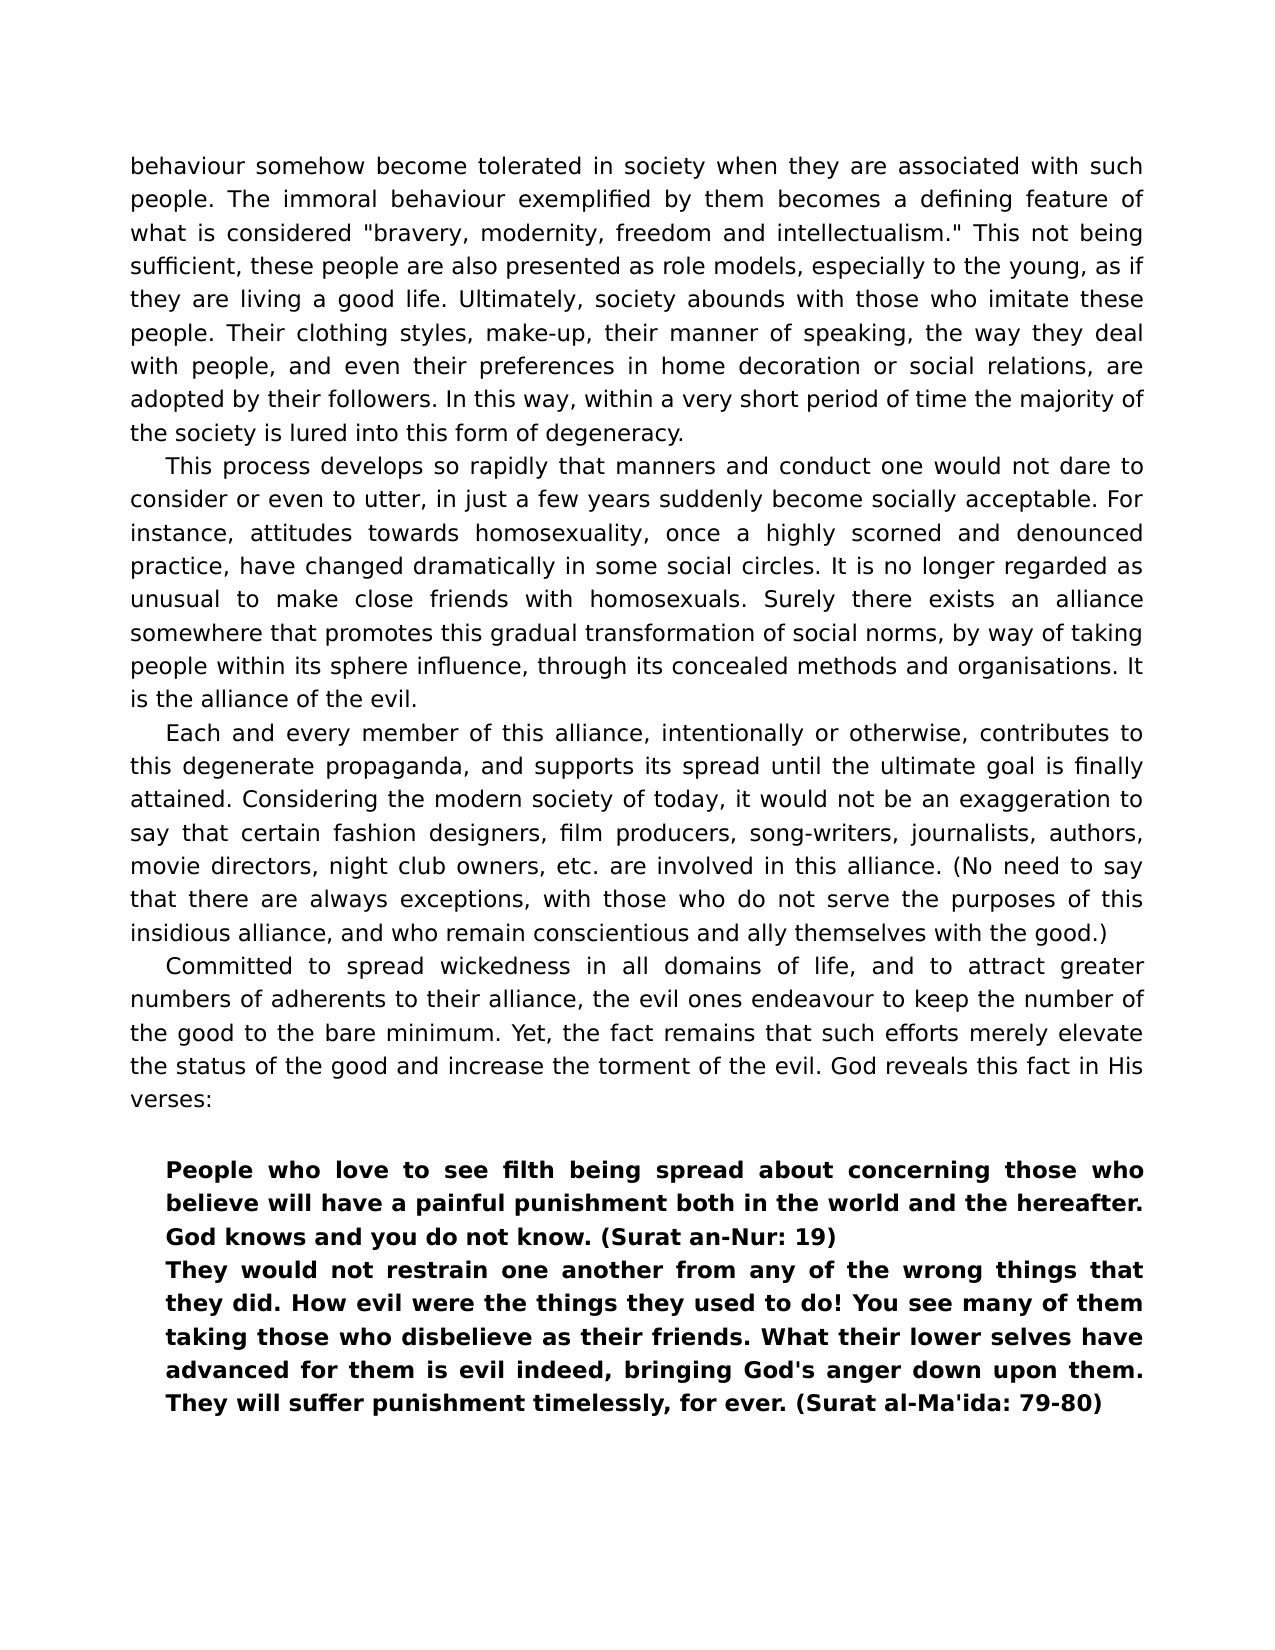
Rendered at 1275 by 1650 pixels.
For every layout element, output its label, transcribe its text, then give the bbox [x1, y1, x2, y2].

text behaviour somehow become tolerated in society when they are associated with such people. The immoral behaviour exemplified by them becomes a defining feature of what is considered "bravery, modernity, freedom and intellectualism." This not being sufficient, these people are also presented as role models, especially to the young, as if they are living a good life. Ultimately, society abounds with those who imitate these people. Their clothing styles, make-up, their manner of speaking, the way they deal with people, and even their preferences in home decoration or social relations, are adopted by their followers. In this way, within a very short period of time the majority of the society is lured into this form of degeneracy. [130, 148, 1145, 448]
text This process develops so rapidly that manners and conduct one would not dare to consider or even to utter, in just a few years suddenly become socially acceptable. For instance, attitudes towards homosexuality, once a highly scorned and denounced practice, have changed dramatically in some social circles. It is no longer regarded as unusual to make close friends with homosexuals. Surely there exists an alliance somewhere that promotes this gradual transformation of social norms, by way of taking people within its sphere influence, through its concealed methods and organisations. It is the alliance of the evil. [130, 448, 1145, 714]
text People who love to see filth being spread about concerning those who believe will have a painful punishment both in the world and the hereafter. God knows and you do not know. (Surat an-Nur: 19) [165, 1152, 1145, 1252]
text Committed to spread wickedness in all domains of life, and to attract greater numbers of adherents to their alliance, the evil ones endeavour to keep the number of the good to the bare minimum. Yet, the fact remains that such efforts merely elevate the status of the good and increase the torment of the evil. God reveals this fact in His verses: [130, 948, 1145, 1114]
text Each and every member of this alliance, intentionally or otherwise, contributes to this degenerate propaganda, and supports its spread until the ultimate goal is finally attained. Considering the modern society of today, it would not be an exaggeration to say that certain fashion designers, film producers, song-writers, journalists, authors, movie directors, night club owners, etc. are involved in this alliance. (No need to say that there are always exceptions, with those who do not serve the purposes of this insidious alliance, and who remain conscientious and ally themselves with the good.) [130, 714, 1145, 948]
text They would not restrain one another from any of the wrong things that they did. How evil were the things they used to do! You see many of them taking those who disbelieve as their friends. What their lower selves have advanced for them is evil indeed, bringing God's anger down upon them. They will suffer punishment timelessly, for ever. (Surat al-Ma'ida: 79-80) [165, 1252, 1145, 1418]
